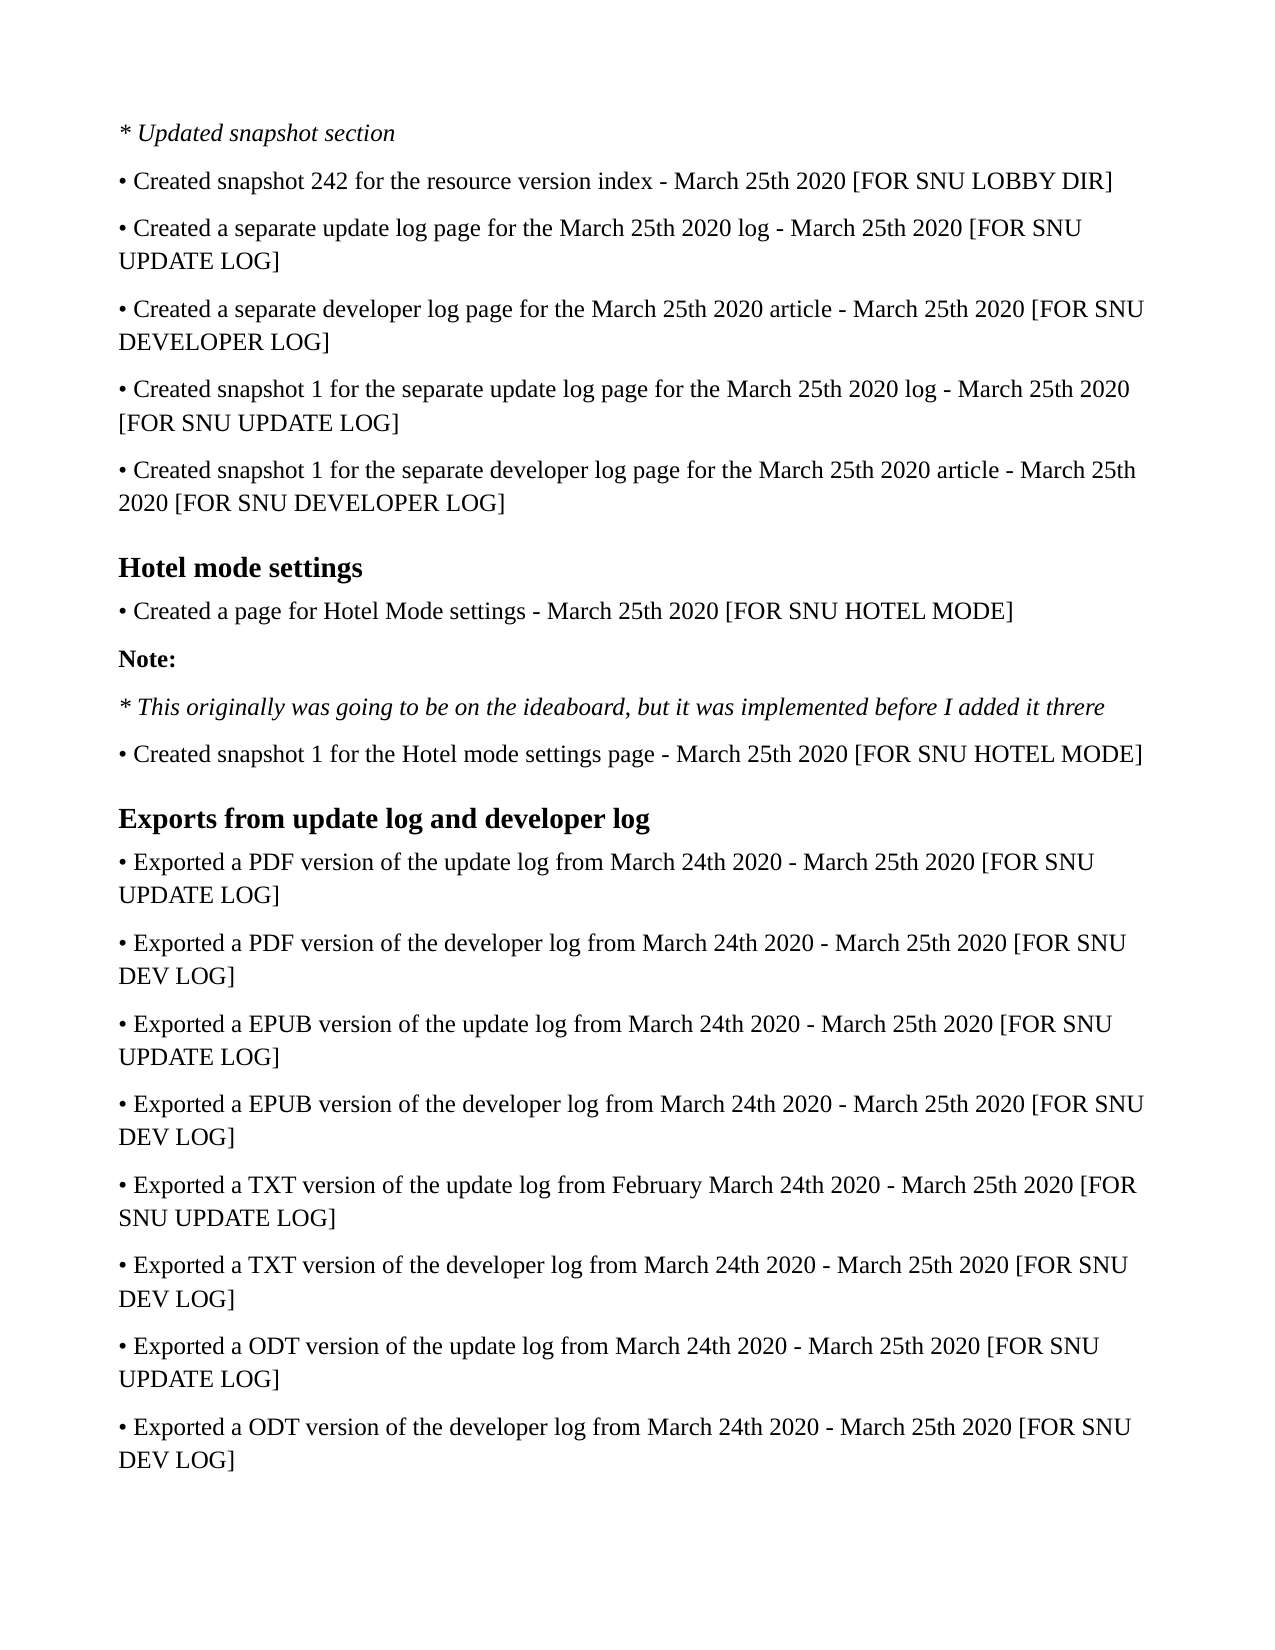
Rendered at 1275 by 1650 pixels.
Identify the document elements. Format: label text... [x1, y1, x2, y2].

text • Exported a ODT version of the update log from March 24th 2020 - March 25th 2020 [FOR SNU UPDATE LOG] [118, 1331, 1157, 1393]
text • Created a separate developer log page for the March 25th 2020 article - March 25th 2020 [FOR SNU DEVELOPER LOG] [118, 294, 1157, 356]
text • Exported a TXT version of the update log from February March 24th 2020 - March 25th 2020 [FOR SNU UPDATE LOG] [118, 1170, 1157, 1232]
text • Created snapshot 1 for the separate developer log page for the March 25th 2020 article - March 25th 2020 [FOR SNU DEVELOPER LOG] [118, 455, 1157, 517]
text • Exported a PDF version of the update log from March 24th 2020 - March 25th 2020 [FOR SNU UPDATE LOG] [118, 847, 1157, 909]
text • Exported a ODT version of the developer log from March 24th 2020 - March 25th 2020 [FOR SNU DEV LOG] [118, 1412, 1157, 1474]
subtitle Exports from update log and developer log [118, 801, 1157, 835]
text * This originally was going to be on the ideaboard, but it was implemented before I added it threre [118, 692, 1157, 720]
text • Exported a EPUB version of the update log from March 24th 2020 - March 25th 2020 [FOR SNU UPDATE LOG] [118, 1009, 1157, 1071]
text • Created a page for Hotel Mode settings - March 25th 2020 [FOR SNU HOTEL MODE] [118, 596, 1157, 625]
text • Exported a PDF version of the developer log from March 24th 2020 - March 25th 2020 [FOR SNU DEV LOG] [118, 928, 1157, 990]
text • Created snapshot 242 for the resource version index - March 25th 2020 [FOR SNU LOBBY DIR] [118, 166, 1157, 194]
text • Exported a EPUB version of the developer log from March 24th 2020 - March 25th 2020 [FOR SNU DEV LOG] [118, 1089, 1157, 1151]
text Note: [118, 644, 1157, 673]
text * Updated snapshot section [118, 118, 1157, 147]
subtitle Hotel mode settings [118, 550, 1157, 584]
text • Created a separate update log page for the March 25th 2020 log - March 25th 2020 [FOR SNU UPDATE LOG] [118, 213, 1157, 275]
text • Exported a TXT version of the developer log from March 24th 2020 - March 25th 2020 [FOR SNU DEV LOG] [118, 1251, 1157, 1312]
text • Created snapshot 1 for the Hotel mode settings page - March 25th 2020 [FOR SNU HOTEL MODE] [118, 739, 1157, 768]
text • Created snapshot 1 for the separate update log page for the March 25th 2020 log - March 25th 2020 [FOR SNU UPDATE LOG] [118, 374, 1157, 436]
